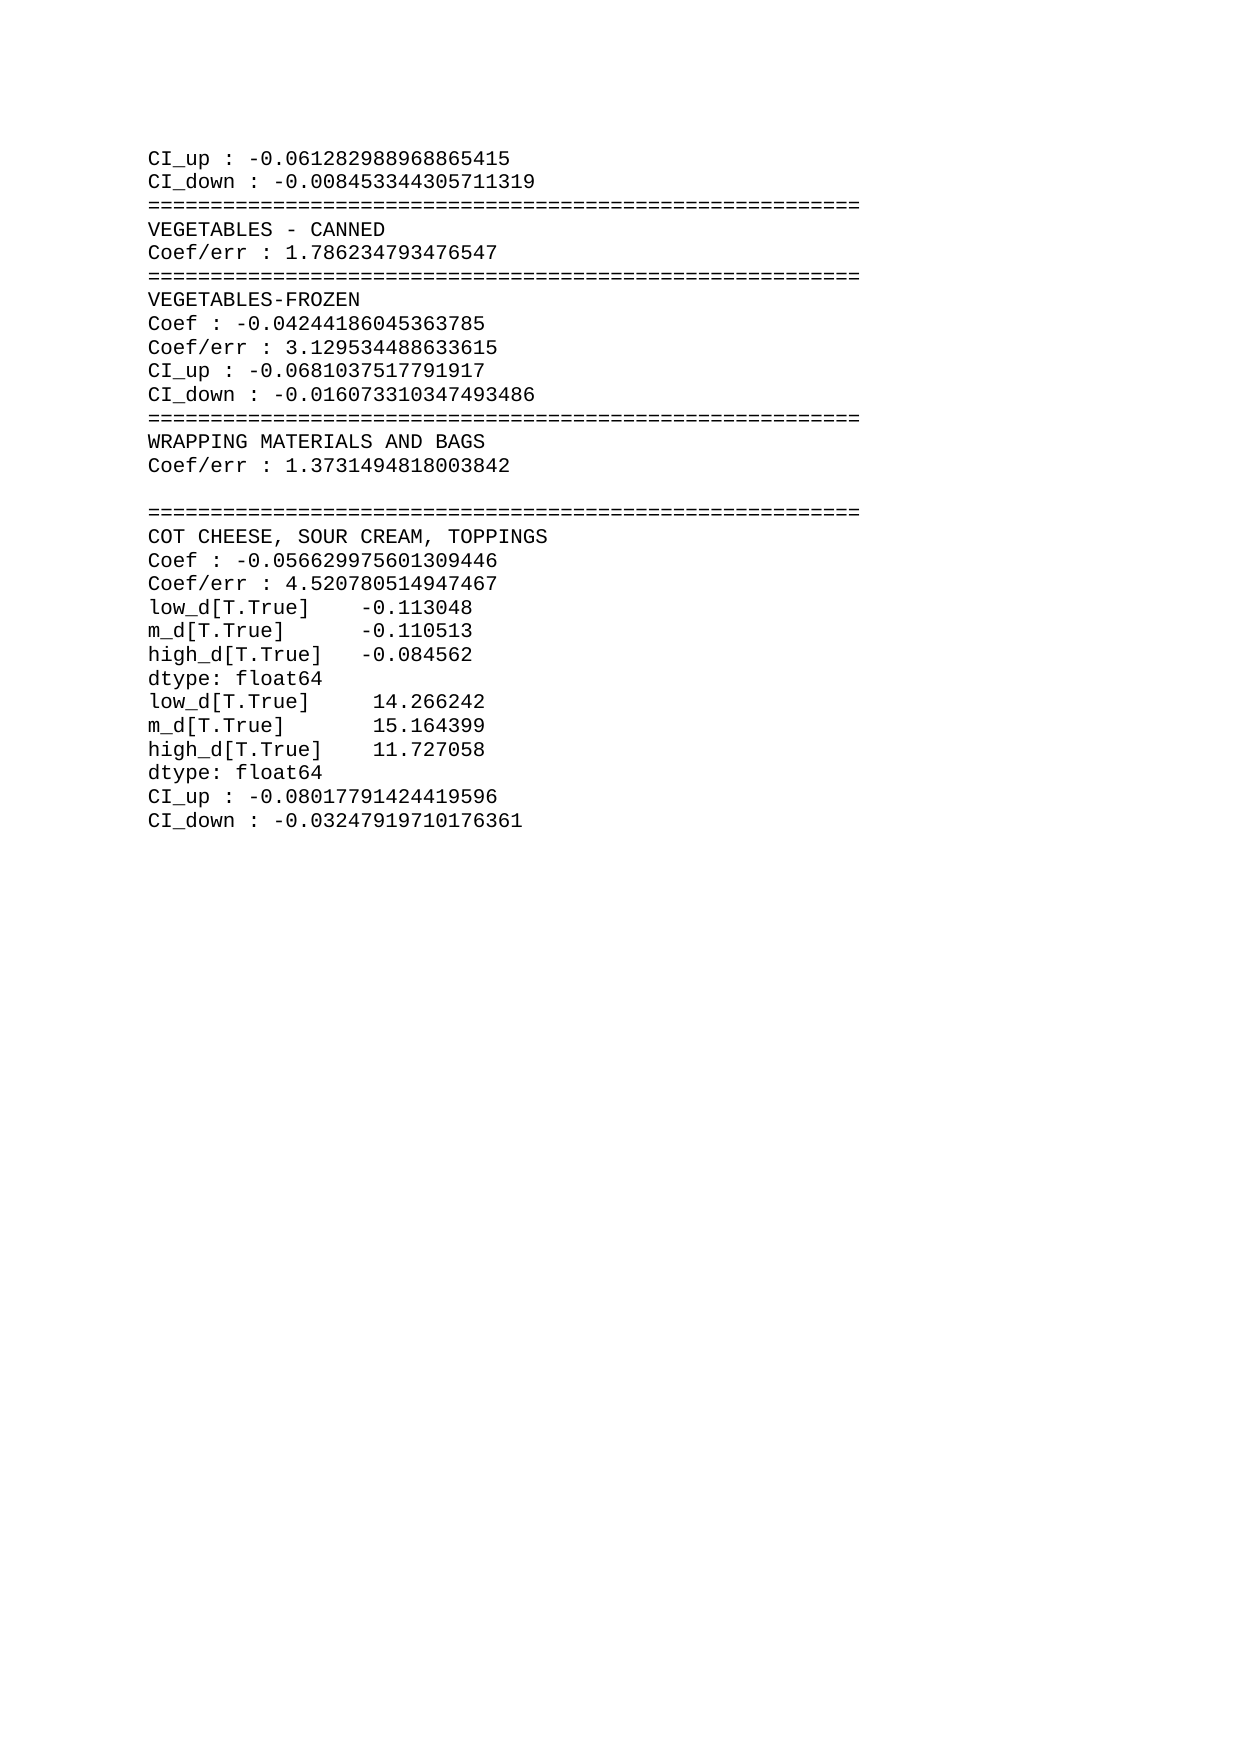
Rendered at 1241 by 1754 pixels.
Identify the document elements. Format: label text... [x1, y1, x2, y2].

text VEGETABLES - CANNED [148, 218, 1093, 242]
text COT CHEESE, SOUR CREAM, TOPPINGS [148, 526, 1093, 549]
text dtype: float64 [148, 668, 1093, 691]
text Coef/err : 4.520780514947467 [148, 573, 1093, 597]
text Coef : -0.04244186045363785 [148, 313, 1093, 337]
text high_d[T.True] -0.084562 [148, 644, 1093, 668]
text CI_down : -0.016073310347493486 [148, 384, 1093, 408]
text m_d[T.True] -0.110513 [148, 621, 1093, 644]
text ========================================================= [148, 195, 1093, 218]
text CI_up : -0.08017791424419596 [148, 786, 1093, 810]
text Coef : -0.056629975601309446 [148, 549, 1093, 573]
text Coef/err : 3.129534488633615 [148, 337, 1093, 360]
text dtype: float64 [148, 762, 1093, 786]
text ========================================================= [148, 502, 1093, 526]
text ========================================================= [148, 266, 1093, 289]
text WRAPPING MATERIALS AND BAGS [148, 431, 1093, 455]
text Coef/err : 1.786234793476547 [148, 242, 1093, 266]
text CI_down : -0.008453344305711319 [148, 171, 1093, 195]
text high_d[T.True] 11.727058 [148, 739, 1093, 762]
text low_d[T.True] -0.113048 [148, 597, 1093, 621]
text CI_up : -0.061282988968865415 [148, 148, 1093, 171]
text low_d[T.True] 14.266242 [148, 691, 1093, 715]
text m_d[T.True] 15.164399 [148, 715, 1093, 739]
text VEGETABLES-FROZEN [148, 289, 1093, 313]
text Coef/err : 1.3731494818003842 [148, 455, 1093, 479]
text ========================================================= [148, 408, 1093, 431]
text CI_up : -0.0681037517791917 [148, 360, 1093, 384]
text CI_down : -0.03247919710176361 [148, 810, 1093, 833]
